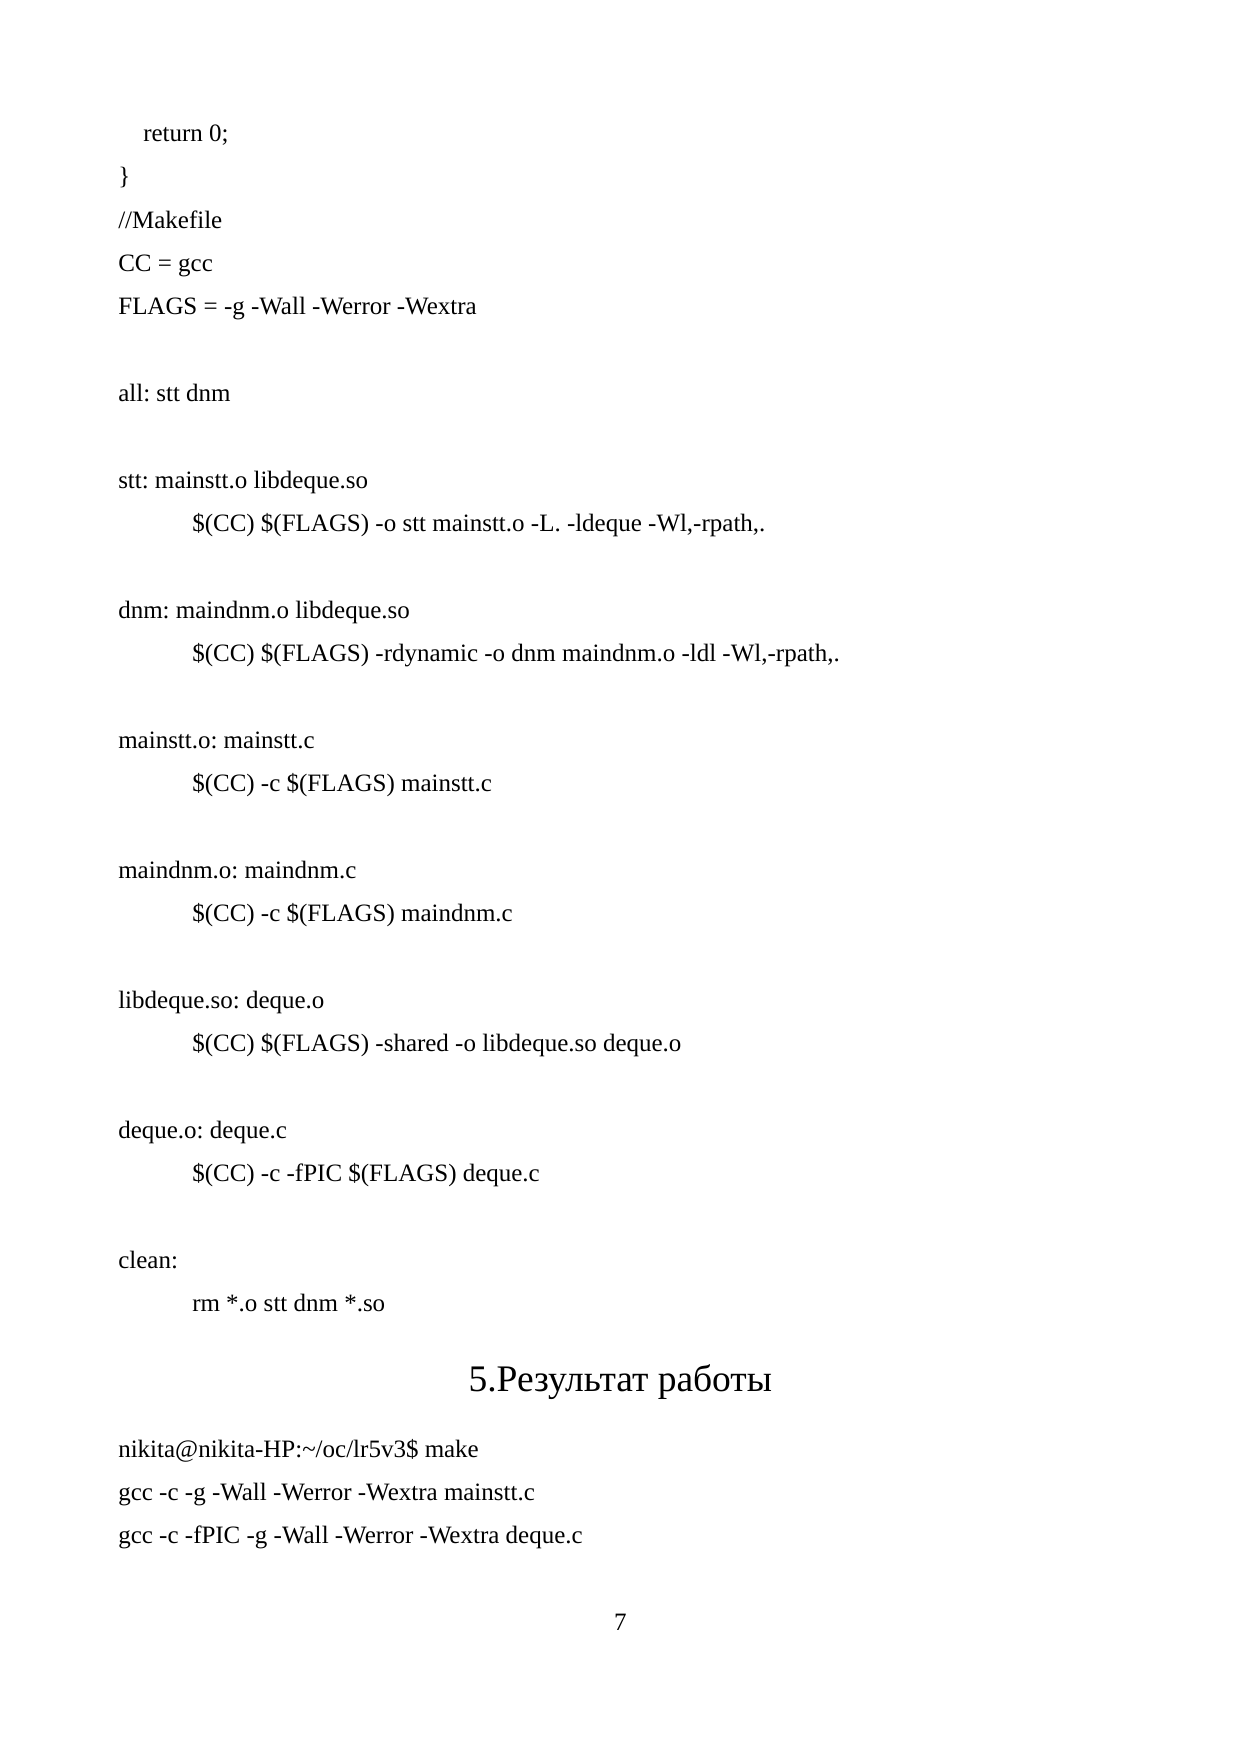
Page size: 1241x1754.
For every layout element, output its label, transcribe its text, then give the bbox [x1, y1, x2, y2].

text return 0; [118, 118, 1122, 147]
text libdeque.so: deque.o [118, 985, 1122, 1013]
text gcc -c -g -Wall -Werror -Wextra mainstt.c [118, 1477, 1122, 1506]
text $(CC) $(FLAGS) -rdynamic -o dnm maindnm.o -ldl -Wl,-rpath,. [118, 638, 1122, 667]
text } [118, 161, 1122, 190]
text $(CC) -c $(FLAGS) mainstt.c [118, 768, 1122, 797]
text mainstt.o: mainstt.c [118, 725, 1122, 753]
text gcc -c -fPIC -g -Wall -Werror -Wextra deque.c [118, 1520, 1122, 1549]
text nikita@nikita-HP:~/oc/lr5v3$ make [118, 1434, 1122, 1462]
text $(CC) -c -fPIC $(FLAGS) deque.c [118, 1158, 1122, 1187]
text rm *.o stt dnm *.so [118, 1288, 1122, 1317]
text $(CC) $(FLAGS) -shared -o libdeque.so deque.o [118, 1028, 1122, 1057]
text $(CC) -c $(FLAGS) maindnm.c [118, 898, 1122, 927]
subtitle 5.Результат работы [118, 1356, 1122, 1399]
text //Makefile [118, 205, 1122, 233]
text $(CC) $(FLAGS) -o stt mainstt.o -L. -ldeque -Wl,-rpath,. [118, 508, 1122, 537]
text clean: [118, 1245, 1122, 1273]
text dnm: maindnm.o libdeque.so [118, 595, 1122, 623]
text CC = gcc [118, 248, 1122, 277]
text deque.o: deque.c [118, 1115, 1122, 1143]
text FLAGS = -g -Wall -Werror -Wextra [118, 291, 1122, 320]
text stt: mainstt.o libdeque.so [118, 465, 1122, 493]
text maindnm.o: maindnm.c [118, 855, 1122, 883]
text all: stt dnm [118, 378, 1122, 407]
